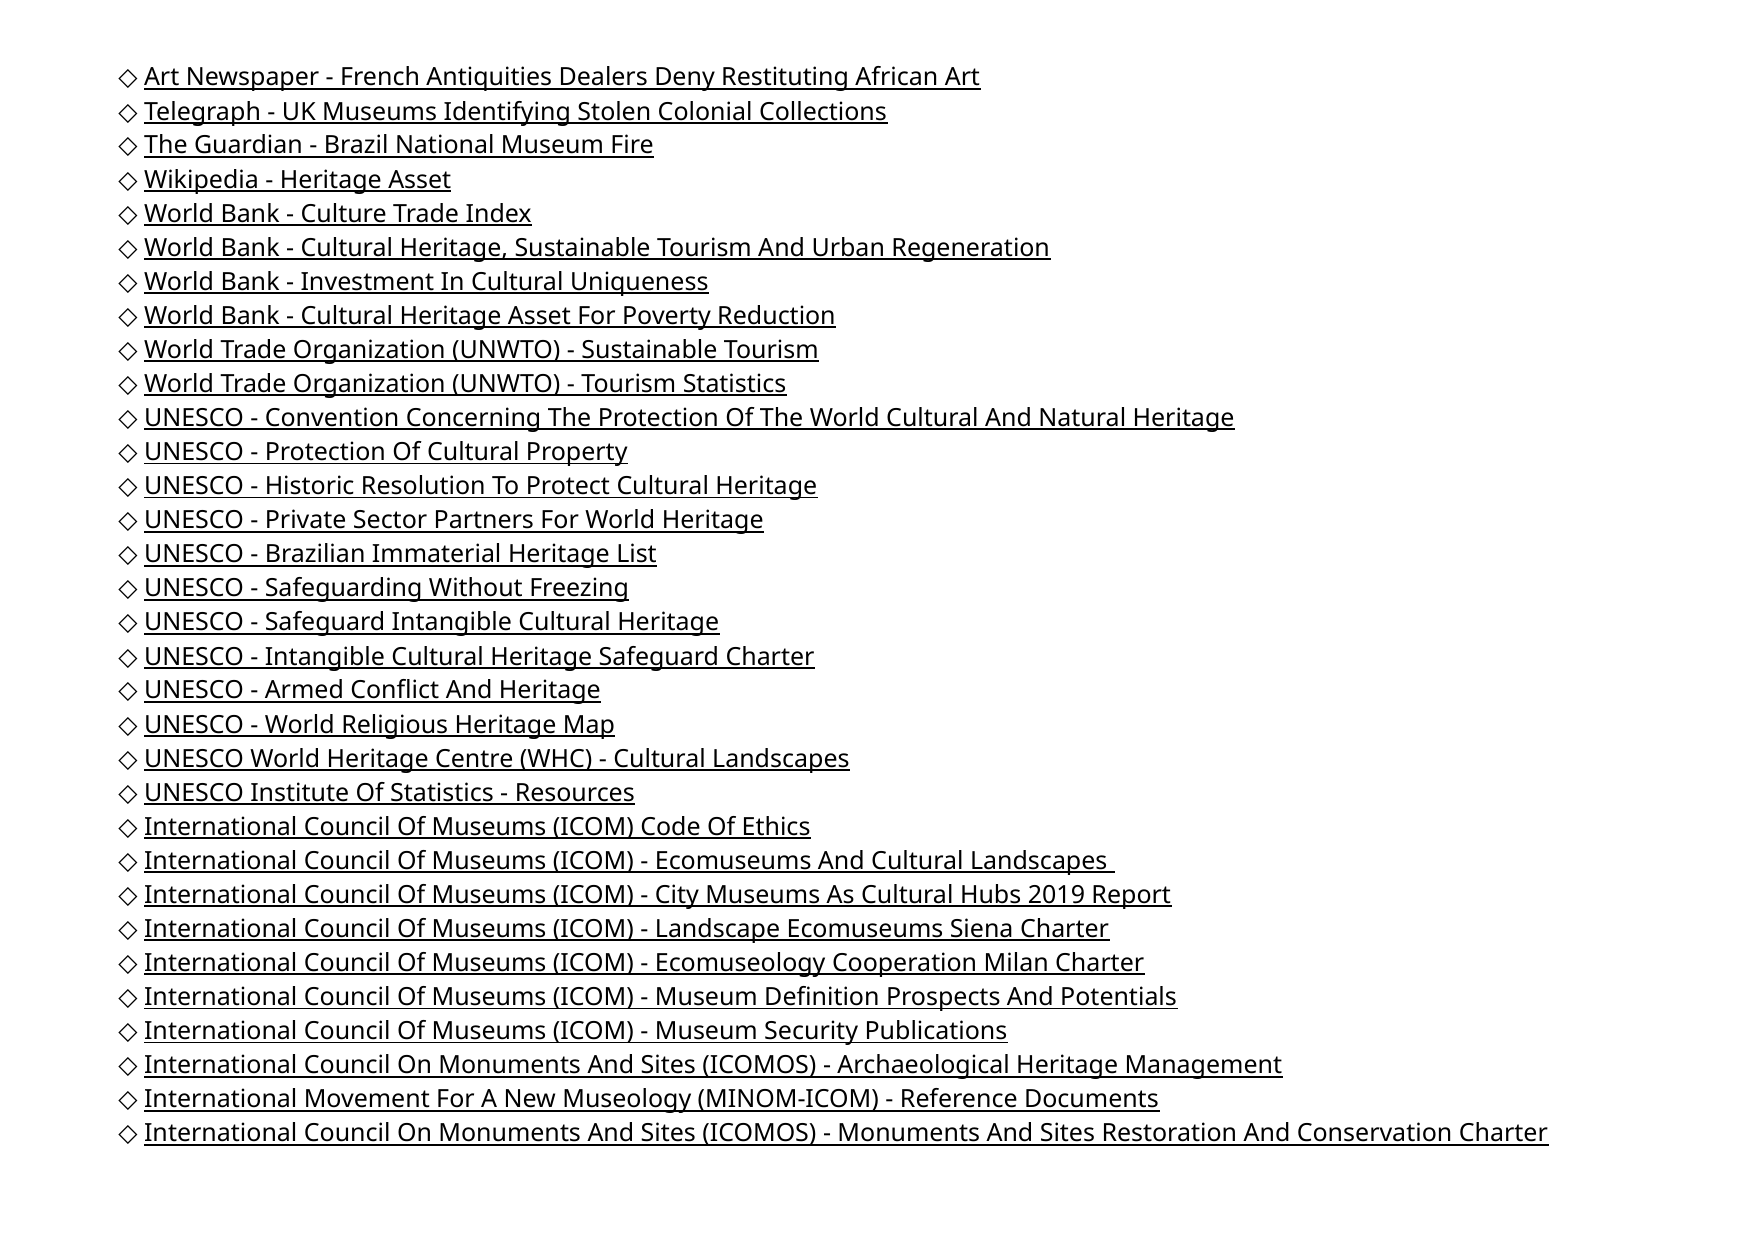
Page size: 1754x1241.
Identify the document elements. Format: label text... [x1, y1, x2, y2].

subtitle ◇ International Council Of Museums (ICOM) - Ecomuseums And Cultural Landscapes [118, 842, 1695, 877]
subtitle ◇ International Council On Monuments And Sites (ICOMOS) - Archaeological Heritage Management [118, 1047, 1695, 1081]
subtitle ◇ International Council Of Museums (ICOM) - Museum Definition Prospects And Potentials [118, 979, 1695, 1013]
subtitle ◇ UNESCO Institute Of Statistics - Resources [118, 774, 1695, 808]
subtitle ◇ UNESCO World Heritage Centre (WHC) - Cultural Landscapes [118, 740, 1695, 774]
subtitle ◇ UNESCO - Safeguard Intangible Cultural Heritage [118, 604, 1695, 638]
subtitle ◇ UNESCO - Safeguarding Without Freezing [118, 570, 1695, 604]
subtitle ◇ UNESCO - Protection Of Cultural Property [118, 434, 1695, 468]
subtitle ◇ UNESCO - Armed Conflict And Heritage [118, 672, 1695, 706]
subtitle ◇ UNESCO - World Religious Heritage Map [118, 706, 1695, 740]
subtitle ◇ World Bank - Investment In Cultural Uniqueness [118, 263, 1695, 297]
subtitle ◇ World Trade Organization (UNWTO) - Sustainable Tourism [118, 332, 1695, 366]
subtitle ◇ World Bank - Cultural Heritage Asset For Poverty Reduction [118, 297, 1695, 332]
subtitle ◇ Telegraph - UK Museums Identifying Stolen Colonial Collections [118, 93, 1695, 127]
subtitle ◇ World Bank - Cultural Heritage, Sustainable Tourism And Urban Regeneration [118, 229, 1695, 263]
subtitle ◇ Wikipedia - Heritage Asset [118, 161, 1695, 195]
subtitle ◇ International Council Of Museums (ICOM) - Ecomuseology Cooperation Milan Charter [118, 945, 1695, 979]
subtitle ◇ UNESCO - Convention Concerning The Protection Of The World Cultural And Natural Heritage [118, 400, 1695, 434]
subtitle ◇ UNESCO - Private Sector Partners For World Heritage [118, 502, 1695, 536]
subtitle ◇ International Council Of Museums (ICOM) - City Museums As Cultural Hubs 2019 Report [118, 877, 1695, 911]
subtitle ◇ International Council Of Museums (ICOM) Code Of Ethics [118, 808, 1695, 842]
subtitle ◇ International Council Of Museums (ICOM) - Landscape Ecomuseums Siena Charter [118, 911, 1695, 945]
subtitle ◇ International Council Of Museums (ICOM) - Museum Security Publications [118, 1013, 1695, 1047]
subtitle ◇ Art Newspaper - French Antiquities Dealers Deny Restituting African Art [118, 59, 1695, 93]
subtitle ◇ UNESCO - Historic Resolution To Protect Cultural Heritage [118, 468, 1695, 502]
subtitle ◇ World Trade Organization (UNWTO) - Tourism Statistics [118, 366, 1695, 400]
subtitle ◇ International Movement For A New Museology (MINOM-ICOM) - Reference Documents [118, 1081, 1695, 1115]
subtitle ◇ UNESCO - Intangible Cultural Heritage Safeguard Charter [118, 638, 1695, 672]
subtitle ◇ World Bank - Culture Trade Index [118, 195, 1695, 229]
subtitle ◇ International Council On Monuments And Sites (ICOMOS) - Monuments And Sites Restoration And Conservation Charter [118, 1115, 1695, 1149]
subtitle ◇ The Guardian - Brazil National Museum Fire [118, 127, 1695, 161]
subtitle ◇ UNESCO - Brazilian Immaterial Heritage List [118, 536, 1695, 570]
